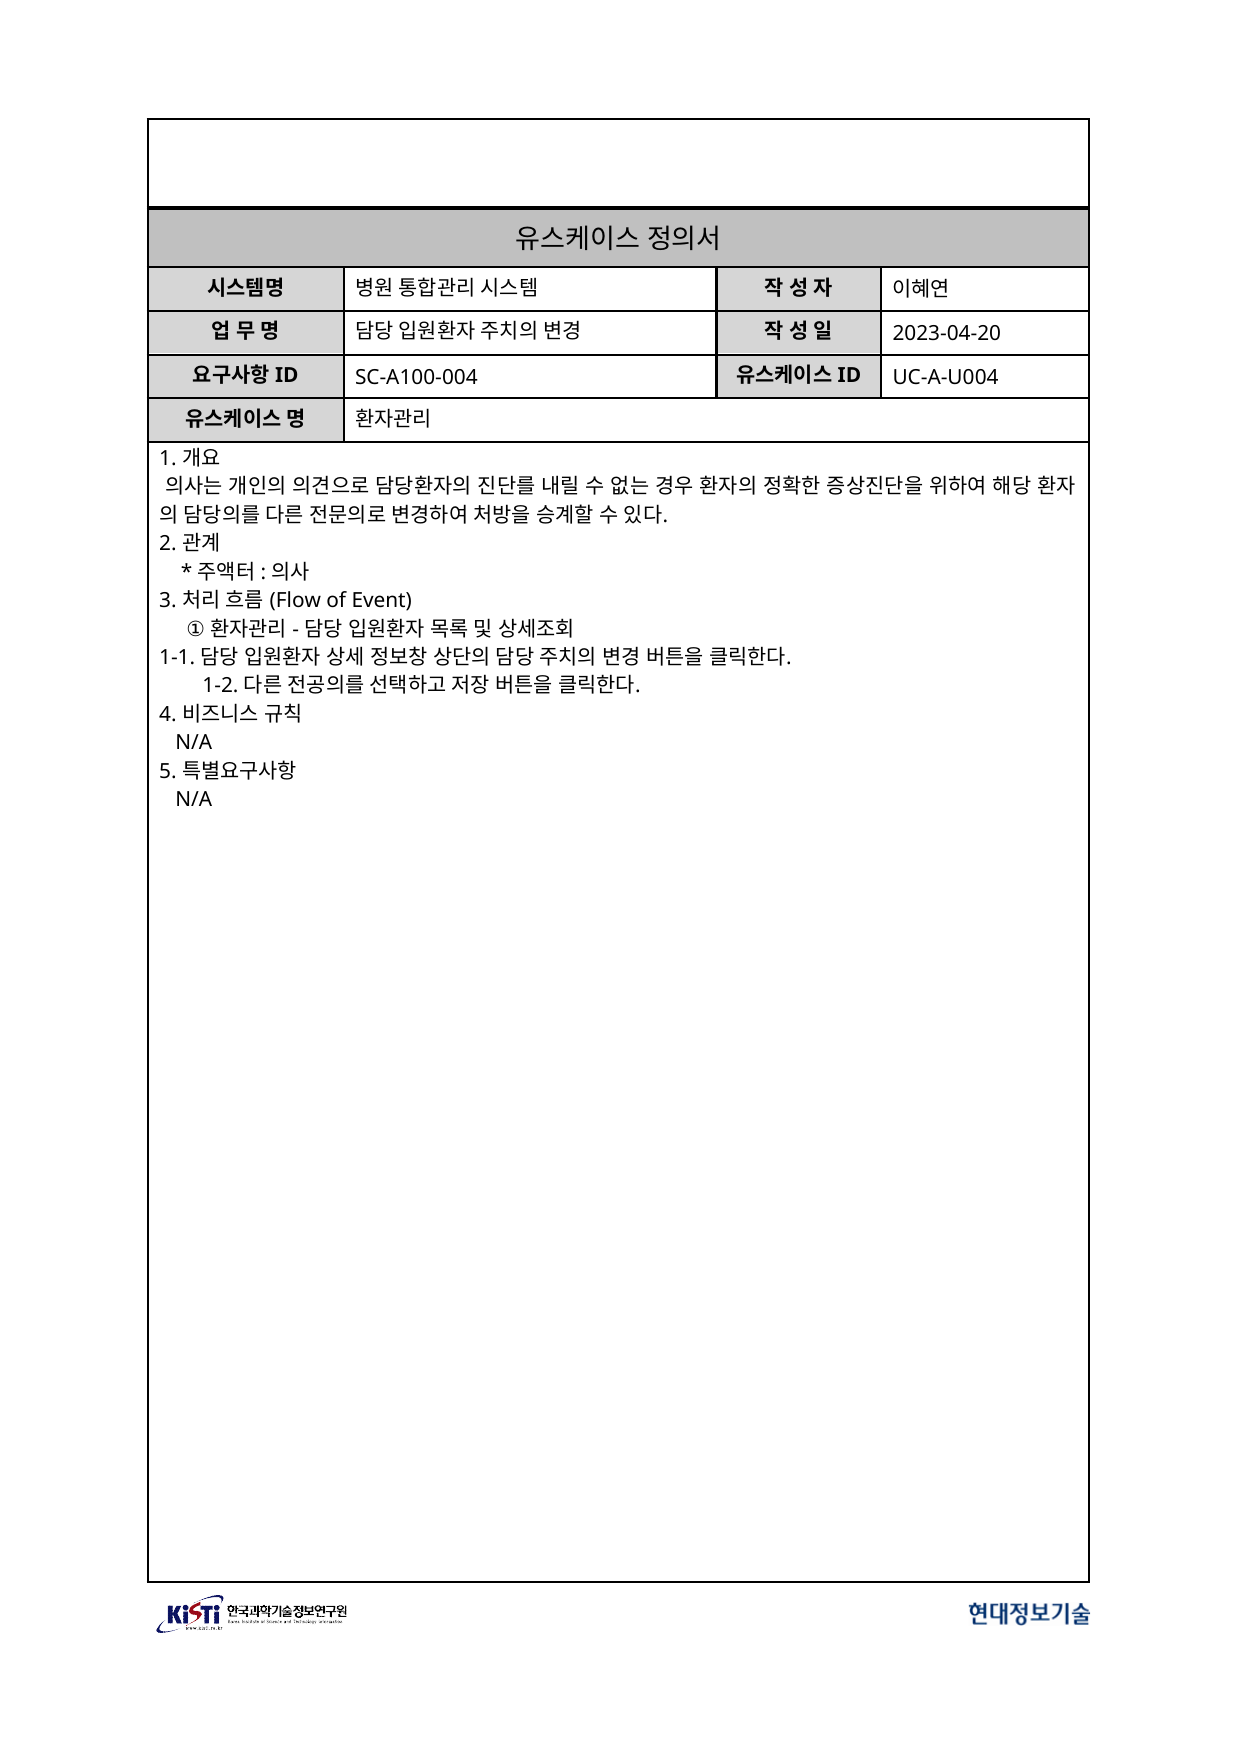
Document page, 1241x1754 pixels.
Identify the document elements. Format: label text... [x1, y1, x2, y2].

table_cell UC-A-U004 [882, 356, 1088, 397]
table_cell 작 성 일 [718, 312, 880, 353]
picture [156, 1595, 347, 1633]
picture [968, 1602, 1091, 1626]
table_cell SC-A100-004 [345, 356, 715, 397]
table_cell 유스케이스 명 [149, 399, 343, 441]
table_cell 업 무 명 [149, 312, 343, 353]
table_cell 병원 통합관리 시스템 [345, 268, 715, 310]
table_cell 이혜연 [882, 268, 1088, 310]
table_cell 담당 입원환자 주치의 변경 [345, 312, 715, 353]
table_cell 유스케이스 ID [718, 356, 880, 397]
table_cell 2023-04-20 [882, 312, 1088, 353]
table_cell [149, 120, 1088, 206]
table_cell 환자관리 [345, 399, 1088, 441]
table_cell 작 성 자 [718, 268, 880, 310]
table_header 유스케이스 정의서 [149, 210, 1088, 266]
table_cell 시스템명 [149, 268, 343, 310]
table_cell 1. 개요 의사는 개인의 의견으로 담당환자의 진단를 내릴 수 없는 경우 환자의 정확한 증상진단을 위하여 해당 환자의 담당의를 다른 전문의로 변경하여 처방을 승계할 수 있다. 2. 관계 * 주액터 : 의사 3. 처리 흐름 (Flow of Event) ① 환자관리 - 담당 입원환자 목록 및 상세조회 1-1. 담당 입원환자 상세 정보창 상단의 담당 주치의 변경 버튼을 클릭한다. 1-2. 다른 전공의를 선택하고 저장 버튼을 클릭한다. 4. 비즈니스 규칙 N/A 5. 특별요구사항 N/A [149, 443, 1088, 1581]
table_cell 요구사항 ID [149, 356, 343, 397]
